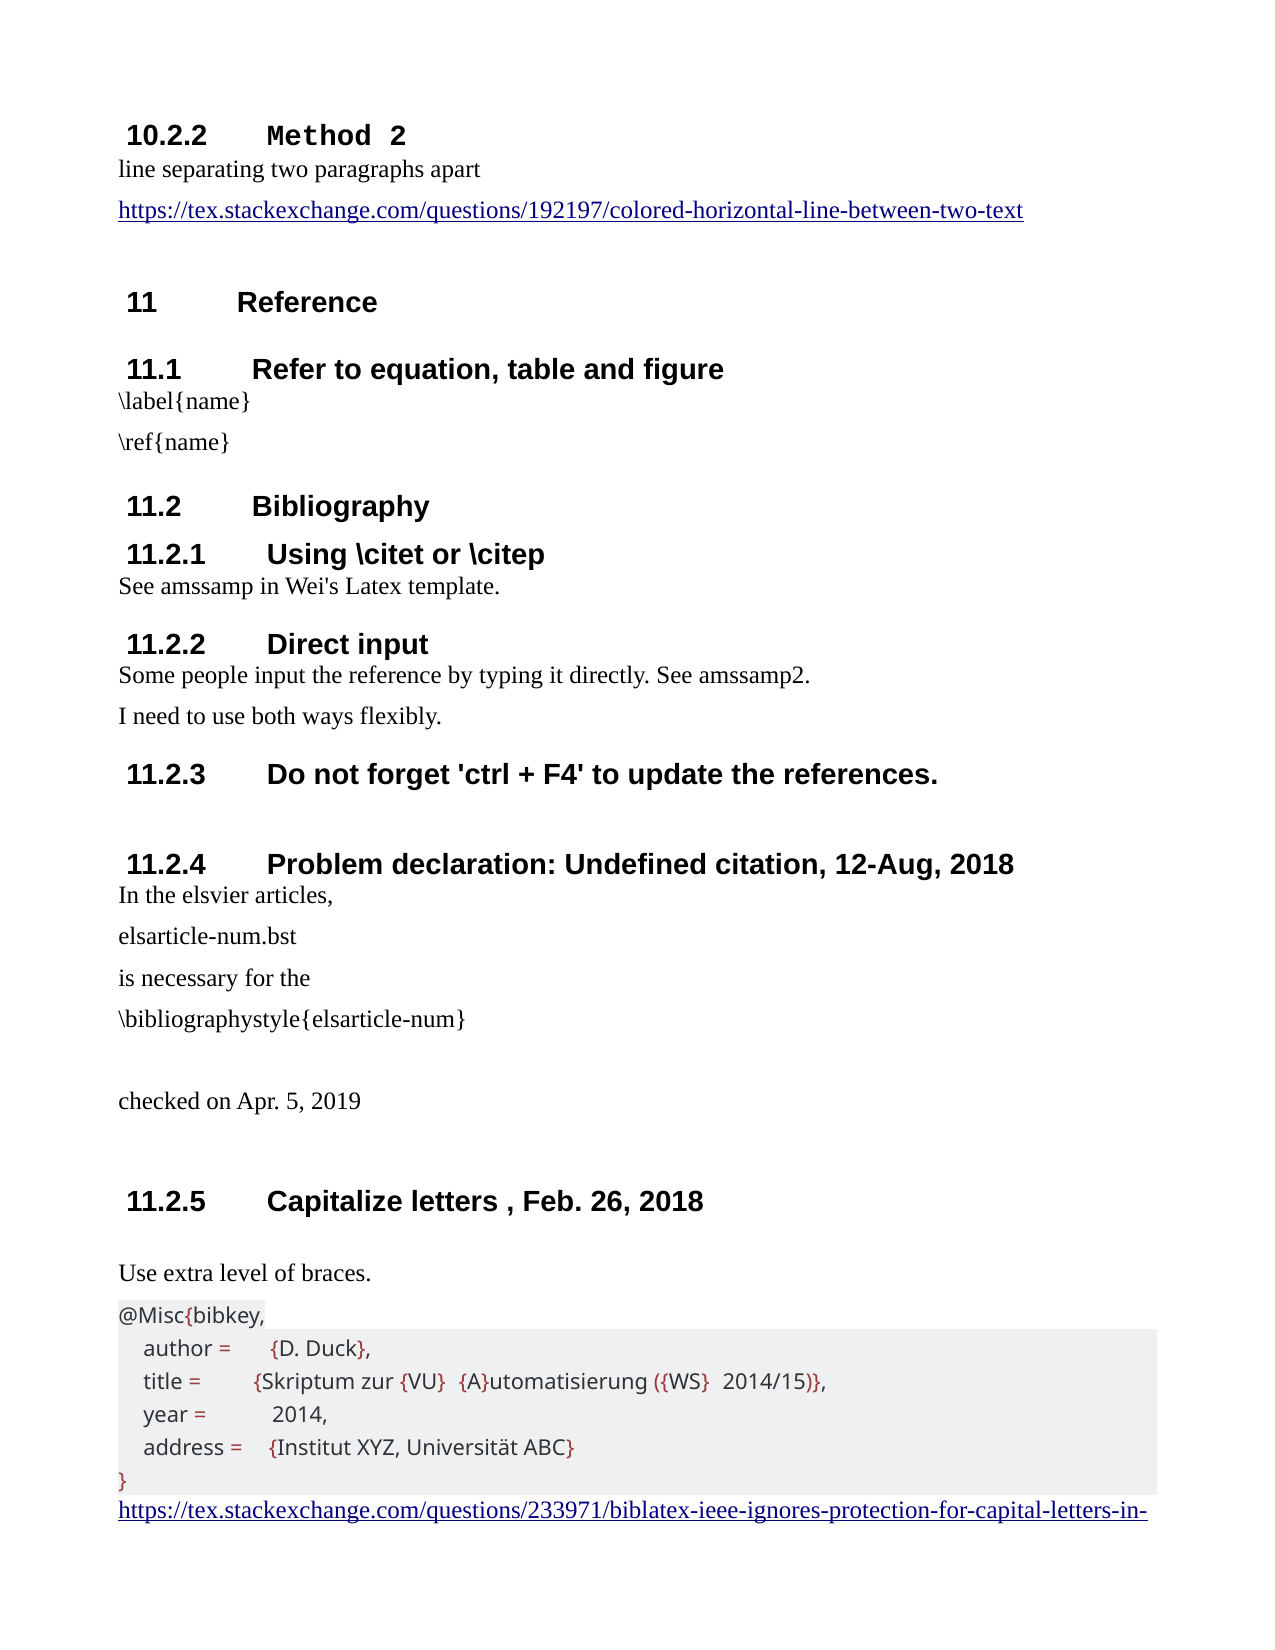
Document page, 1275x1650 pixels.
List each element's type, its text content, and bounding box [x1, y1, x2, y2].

text elsarticle-num.bst [118, 921, 1157, 950]
text https://tex.stackexchange.com/questions/233971/biblatex-ieee-ignores-protection-for-capital-letters-in- [118, 1495, 1157, 1524]
subtitle Bibliography [118, 489, 1157, 523]
subtitle Method 2 [118, 118, 1157, 154]
subtitle Refer to equation, table and figure [118, 352, 1157, 386]
subtitle Capitalize letters , Feb. 26, 2018 [118, 1183, 1157, 1217]
text line separating two paragraphs apart [118, 154, 1157, 183]
text @Misc{bibkey, [118, 1299, 1157, 1329]
text checked on Apr. 5, 2019 [118, 1086, 1157, 1115]
subtitle Reference [118, 285, 1157, 319]
text I need to use both ways flexibly. [118, 701, 1157, 730]
text \ref{name} [118, 427, 1157, 456]
subtitle Do not forget 'ctrl + F4' to update the references. [118, 757, 1157, 791]
text \bibliographystyle{elsarticle-num} [118, 1004, 1157, 1033]
text is necessary for the [118, 963, 1157, 991]
subtitle Problem declaration: Undefined citation, 12-Aug, 2018 [118, 847, 1157, 880]
subtitle Direct input [118, 627, 1157, 660]
text } [118, 1462, 1157, 1495]
text https://tex.stackexchange.com/questions/192197/colored-horizontal-line-between-two-text [118, 196, 1157, 224]
text year = 2014, [118, 1396, 1157, 1429]
text author = {D. Duck}, [118, 1329, 1157, 1362]
text In the elsvier articles, [118, 880, 1157, 909]
text See amssamp in Wei's Latex template. [118, 571, 1157, 599]
text Some people input the reference by typing it directly. See amssamp2. [118, 660, 1157, 689]
text \label{name} [118, 386, 1157, 414]
text address = {Institut XYZ, Universität ABC} [118, 1429, 1157, 1462]
subtitle Using \citet or \citep [118, 537, 1157, 571]
text Use extra level of braces. [118, 1258, 1157, 1287]
text title = {Skriptum zur {VU} {A}utomatisierung ({WS} 2014/15)}, [118, 1362, 1157, 1396]
